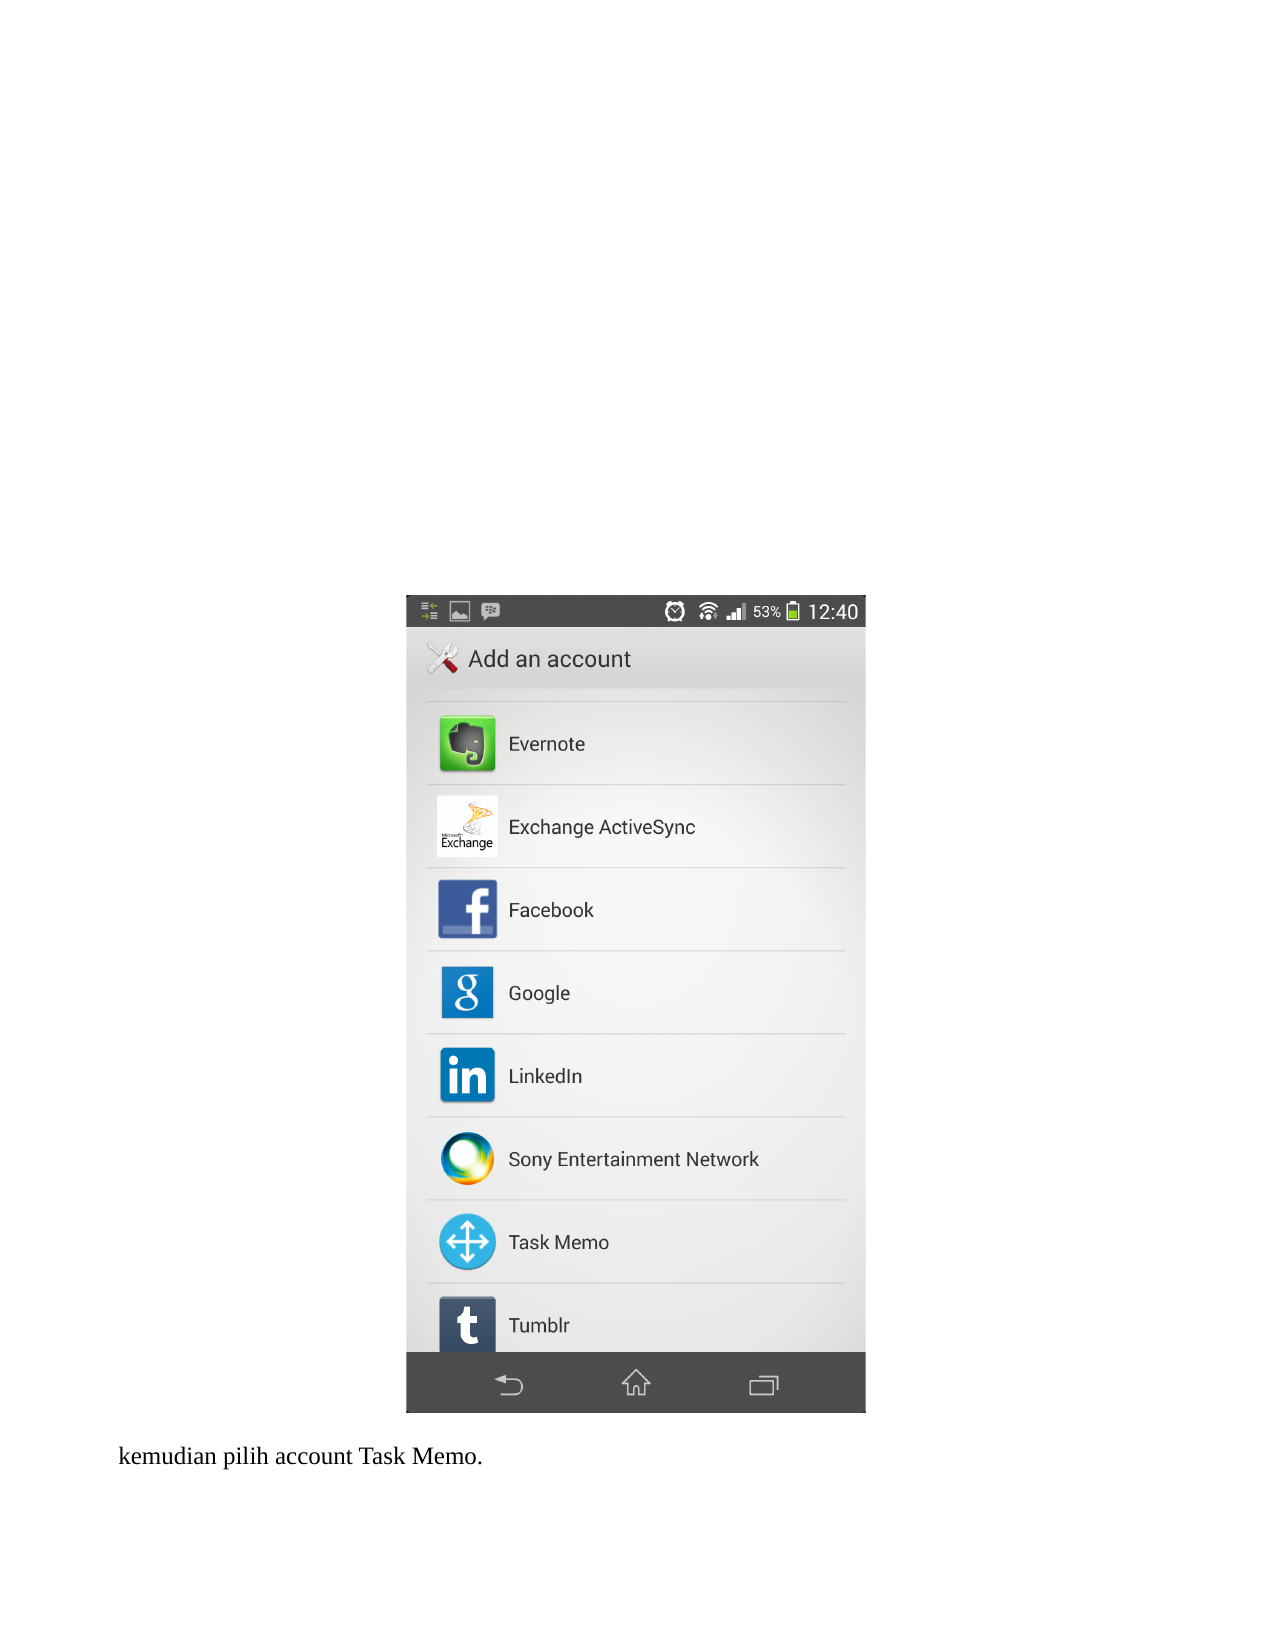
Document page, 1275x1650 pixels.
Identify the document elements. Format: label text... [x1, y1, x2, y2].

picture [406, 595, 866, 1413]
text kemudian pilih account Task Memo. [118, 1441, 1157, 1470]
